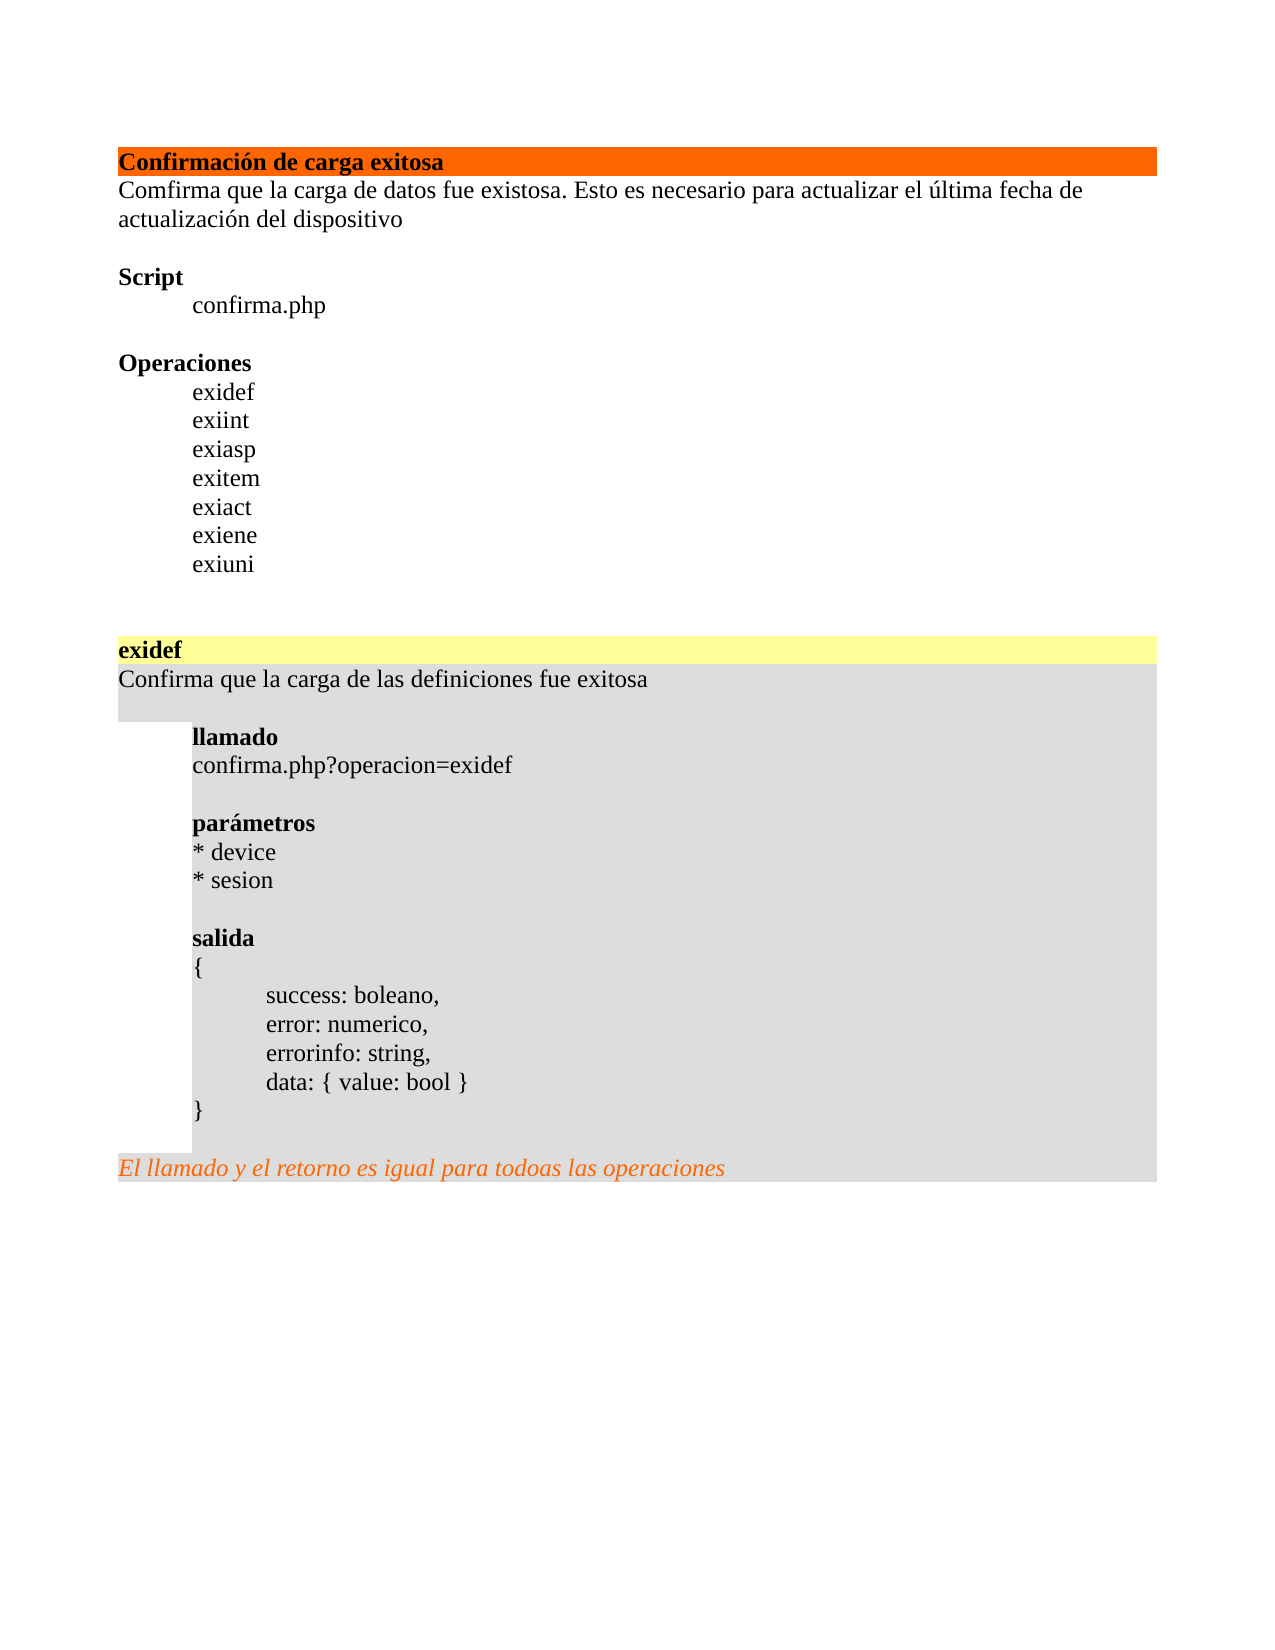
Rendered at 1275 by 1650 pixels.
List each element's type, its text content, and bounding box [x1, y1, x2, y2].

text Confirmación de carga exitosa [118, 147, 1157, 176]
text * device [192, 837, 1157, 866]
text exiene [118, 521, 1157, 549]
text parámetros [192, 808, 1157, 837]
text exiasp [118, 434, 1157, 463]
text success: boleano, [192, 981, 1157, 1009]
text data: { value: bool } [192, 1067, 1157, 1096]
text exidef [118, 636, 1157, 664]
text exitem [118, 463, 1157, 492]
text Confirma que la carga de las definiciones fue exitosa [118, 664, 1157, 693]
text exidef [118, 377, 1157, 406]
text confirma.php [118, 291, 1157, 319]
text exiint [118, 406, 1157, 434]
text confirma.php?operacion=exidef [192, 751, 1157, 779]
text Operaciones [118, 348, 1157, 377]
text errorinfo: string, [192, 1038, 1157, 1067]
text error: numerico, [192, 1009, 1157, 1038]
text * sesion [192, 866, 1157, 894]
text { [192, 952, 1157, 981]
text El llamado y el retorno es igual para todoas las operaciones [118, 1153, 1157, 1182]
text exiact [118, 492, 1157, 521]
text Script [118, 262, 1157, 291]
text salida [192, 923, 1157, 952]
text exiuni [118, 549, 1157, 578]
text llamado [192, 722, 1157, 751]
text Comfirma que la carga de datos fue existosa. Esto es necesario para actualizar el última fecha de actualización del dispositivo [118, 176, 1157, 233]
text } [192, 1096, 1157, 1124]
